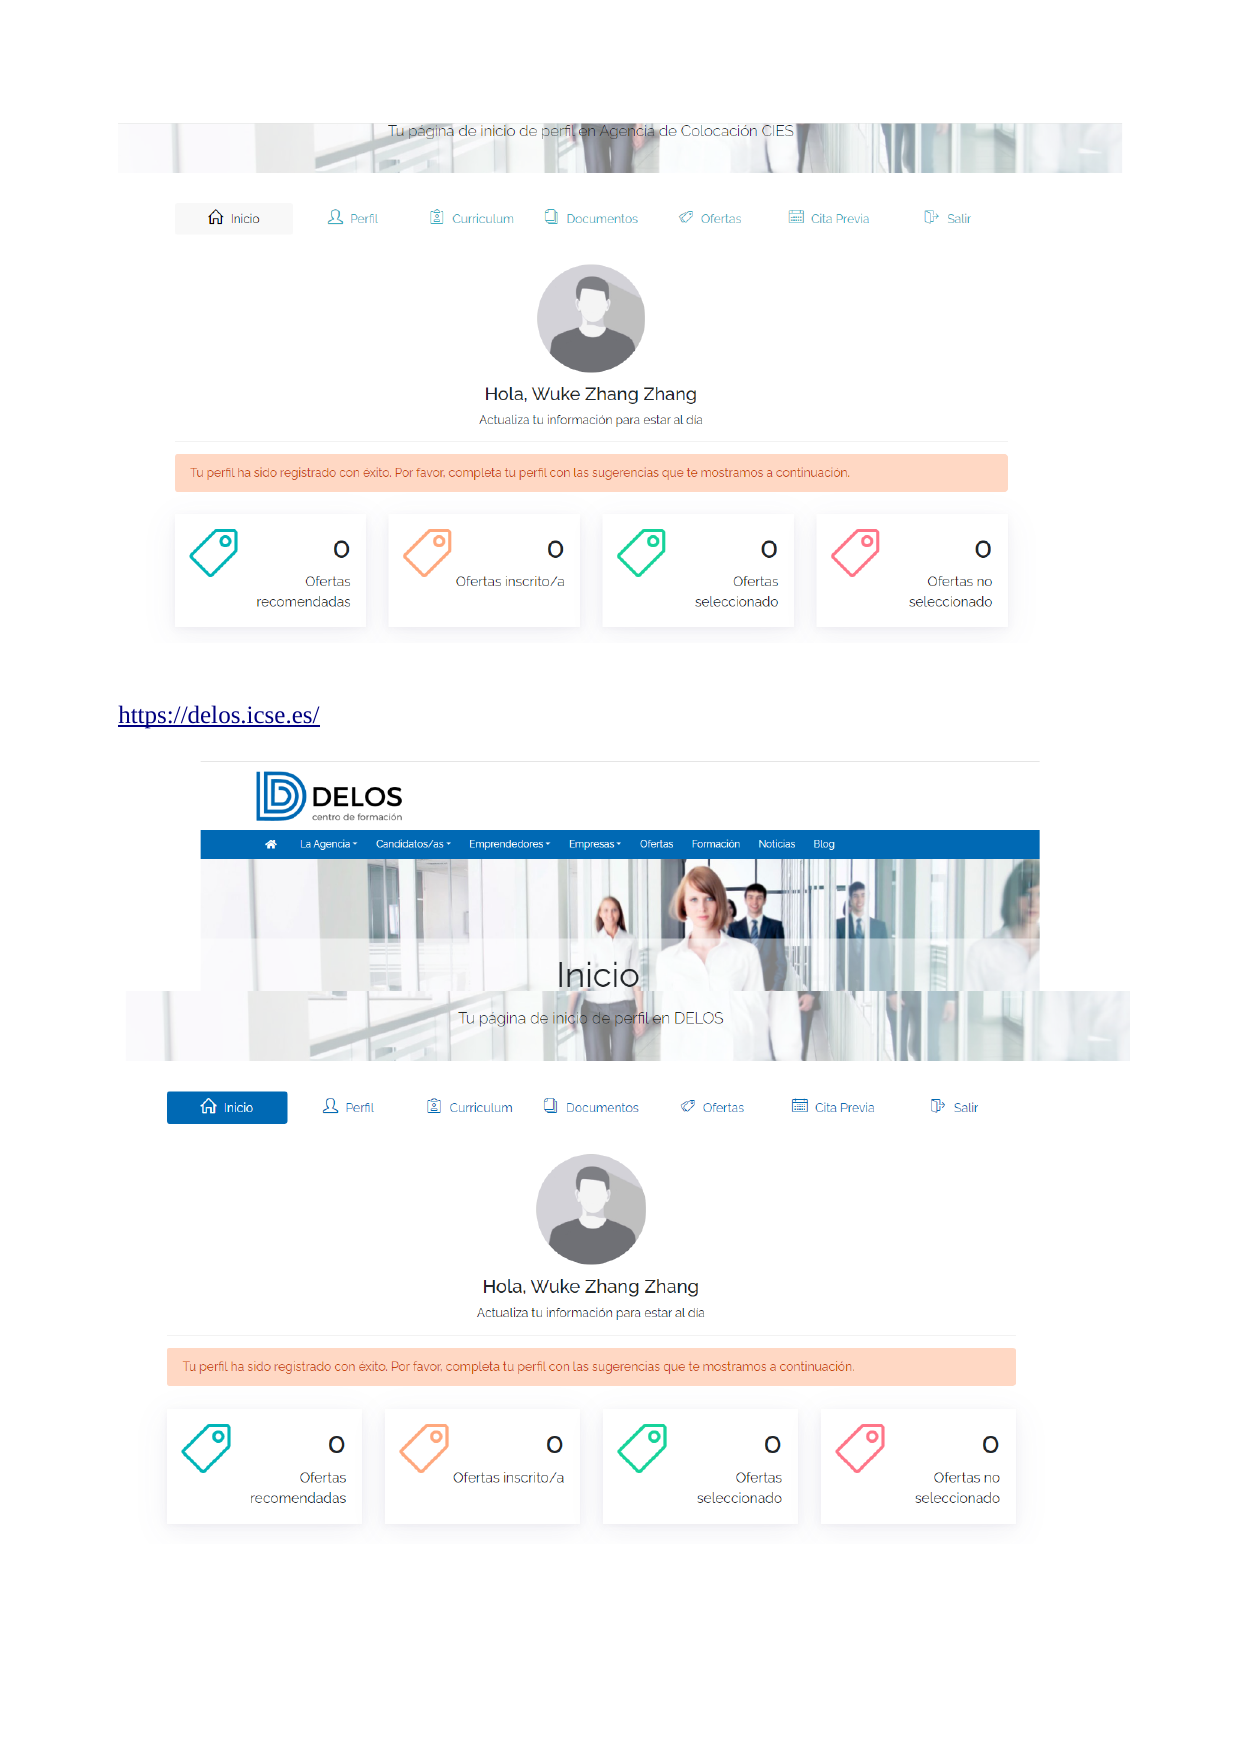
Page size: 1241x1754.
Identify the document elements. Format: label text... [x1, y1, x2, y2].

text https://delos.icse.es/ [118, 700, 1122, 729]
picture [125, 757, 1130, 1544]
picture [118, 118, 1123, 643]
